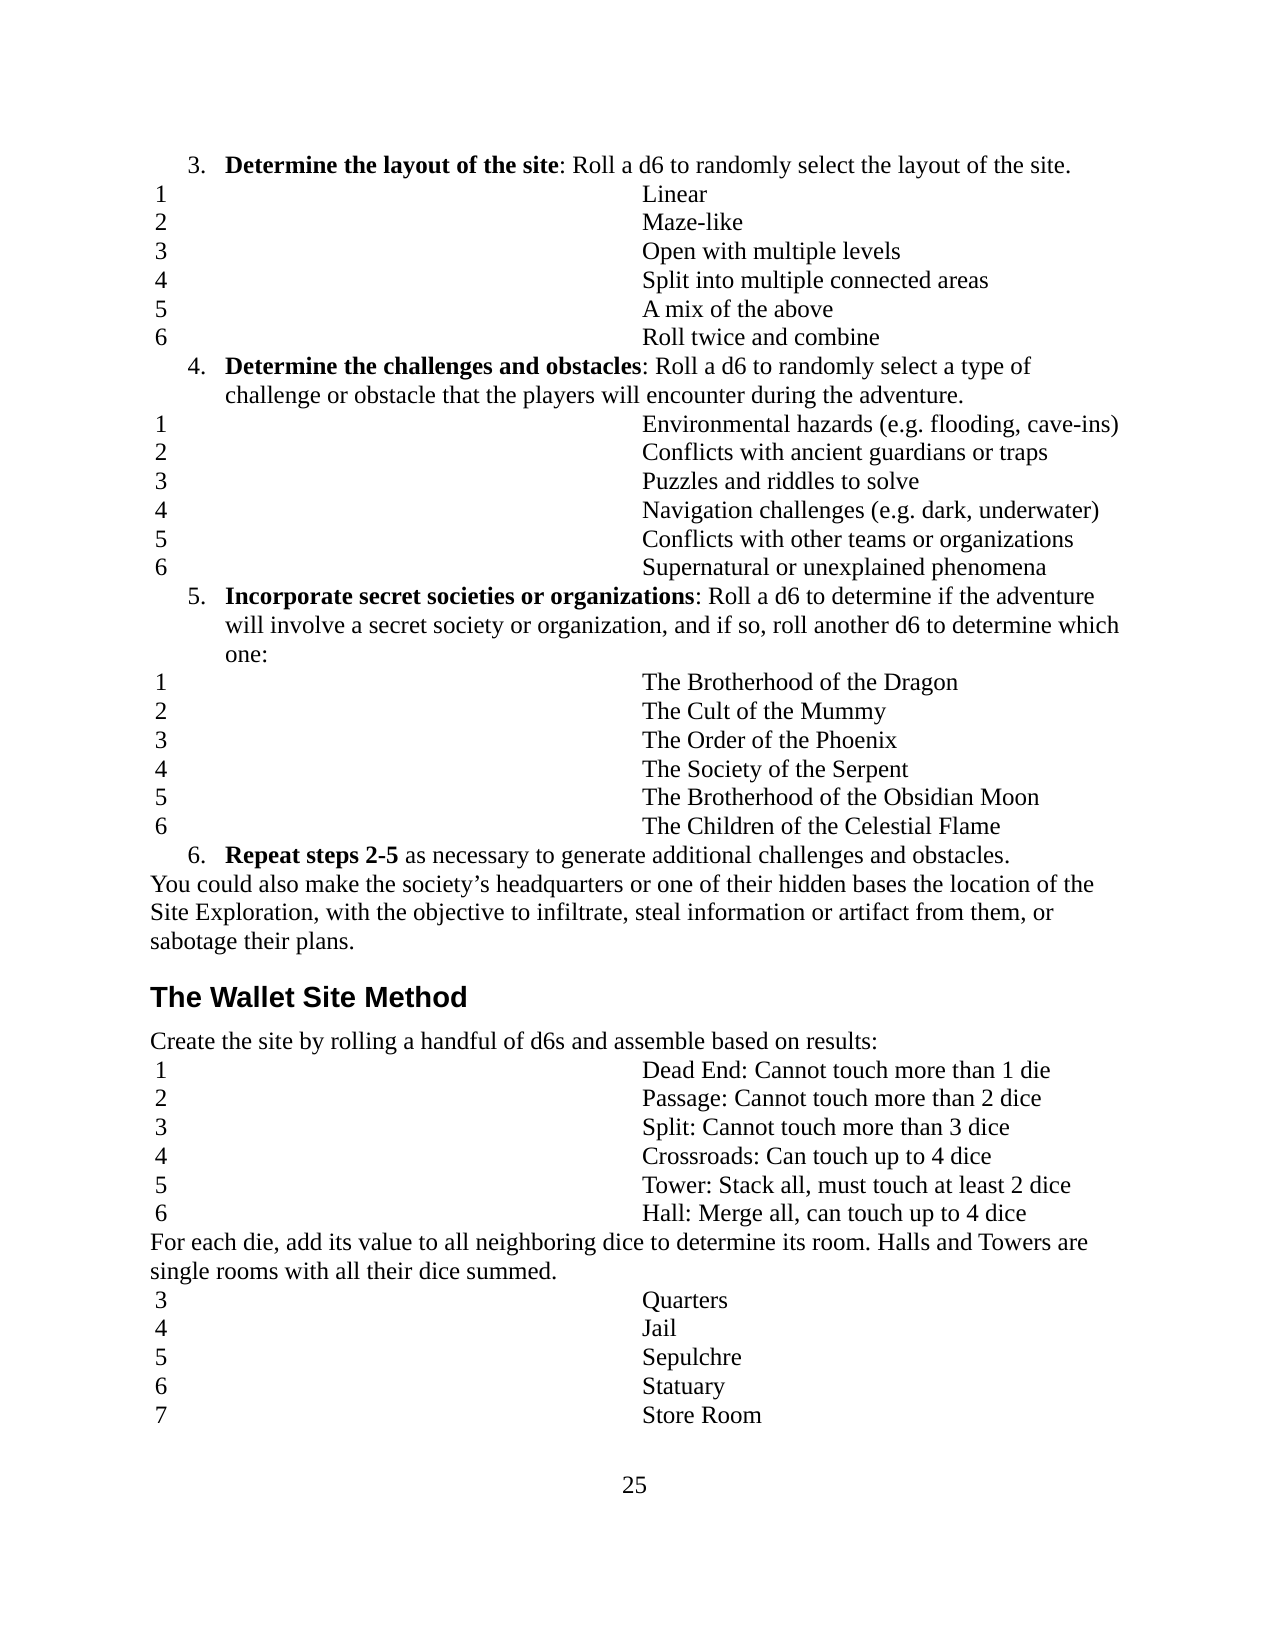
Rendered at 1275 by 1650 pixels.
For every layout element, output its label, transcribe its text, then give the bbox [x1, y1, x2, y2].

table_cell Maze-like [638, 208, 1125, 236]
table_cell 2 [150, 696, 637, 725]
table_cell 5 [150, 524, 637, 552]
table_cell Open with multiple levels [638, 236, 1125, 265]
table_cell Jail [638, 1314, 1125, 1342]
text For each die, add its value to all neighboring dice to determine its room. Halls and Towers are single rooms with all their dice summed. [150, 1227, 1125, 1285]
table_cell 2 [150, 1084, 637, 1112]
text You could also make the society’s headquarters or one of their hidden bases the location of the Site Exploration, with the objective to infiltrate, steal information or artifact from them, or sabotage their plans. [150, 869, 1125, 955]
text Create the site by rolling a handful of d6s and assemble based on results: [150, 1026, 1125, 1055]
table_cell Crossroads: Can touch up to 4 dice [638, 1141, 1125, 1170]
table_cell Roll twice and combine [638, 323, 1125, 351]
table_header 1 [150, 179, 637, 207]
table_cell Supernatural or unexplained phenomena [638, 553, 1125, 581]
table_header Environmental hazards (e.g. flooding, cave-ins) [638, 409, 1125, 437]
table_cell 3 [150, 725, 637, 754]
table_cell Statuary [638, 1371, 1125, 1400]
table_cell Passage: Cannot touch more than 2 dice [638, 1084, 1125, 1112]
table_cell Navigation challenges (e.g. dark, underwater) [638, 495, 1125, 524]
table_cell The Society of the Serpent [638, 754, 1125, 782]
table_cell Sepulchre [638, 1342, 1125, 1371]
table_header Linear [638, 179, 1125, 207]
subtitle The Wallet Site Method [150, 980, 1125, 1013]
table_cell 3 [150, 466, 637, 495]
list Repeat steps 2-5 as necessary to generate additional challenges and obstacles. [187, 840, 1125, 869]
table_cell 2 [150, 208, 637, 236]
table_cell Hall: Merge all, can touch up to 4 dice [638, 1199, 1125, 1227]
list Determine the challenges and obstacles: Roll a d6 to randomly select a type of challenge or obstacle that the players will encounter during the adventure. [187, 351, 1125, 409]
table_cell 6 [150, 811, 637, 840]
list Determine the layout of the site: Roll a d6 to randomly select the layout of the site. [187, 150, 1125, 179]
table_cell Conflicts with other teams or organizations [638, 524, 1125, 552]
table_header Dead End: Cannot touch more than 1 die [638, 1055, 1125, 1083]
table_cell 3 [150, 236, 637, 265]
table_cell The Children of the Celestial Flame [638, 811, 1125, 840]
table_cell The Cult of the Mummy [638, 696, 1125, 725]
table_cell 6 [150, 1371, 637, 1400]
table_cell 3 [150, 1112, 637, 1141]
list Incorporate secret societies or organizations: Roll a d6 to determine if the adventure will involve a secret society or organization, and if so, roll another d6 to determine which one: [187, 581, 1125, 667]
table_cell 4 [150, 495, 637, 524]
table_cell Store Room [638, 1400, 1125, 1428]
table_cell Puzzles and riddles to solve [638, 466, 1125, 495]
table_cell 4 [150, 1141, 637, 1170]
table_cell 7 [150, 1400, 637, 1428]
table_header 1 [150, 409, 637, 437]
table_cell 4 [150, 265, 637, 294]
table_header Quarters [638, 1285, 1125, 1313]
table_header 1 [150, 668, 637, 696]
table_cell 5 [150, 1342, 637, 1371]
table_cell The Order of the Phoenix [638, 725, 1125, 754]
table_cell Split: Cannot touch more than 3 dice [638, 1112, 1125, 1141]
table_cell 6 [150, 553, 637, 581]
table_header 3 [150, 1285, 637, 1313]
table_cell 4 [150, 1314, 637, 1342]
table_cell Split into multiple connected areas [638, 265, 1125, 294]
table_cell 6 [150, 1199, 637, 1227]
table_cell 2 [150, 438, 637, 466]
table_cell 5 [150, 783, 637, 811]
table_header 1 [150, 1055, 637, 1083]
table_cell 6 [150, 323, 637, 351]
table_cell Conflicts with ancient guardians or traps [638, 438, 1125, 466]
table_cell A mix of the above [638, 294, 1125, 322]
table_cell Tower: Stack all, must touch at least 2 dice [638, 1170, 1125, 1198]
table_cell The Brotherhood of the Obsidian Moon [638, 783, 1125, 811]
table_cell 5 [150, 294, 637, 322]
table_cell 5 [150, 1170, 637, 1198]
table_header The Brotherhood of the Dragon [638, 668, 1125, 696]
table_cell 4 [150, 754, 637, 782]
